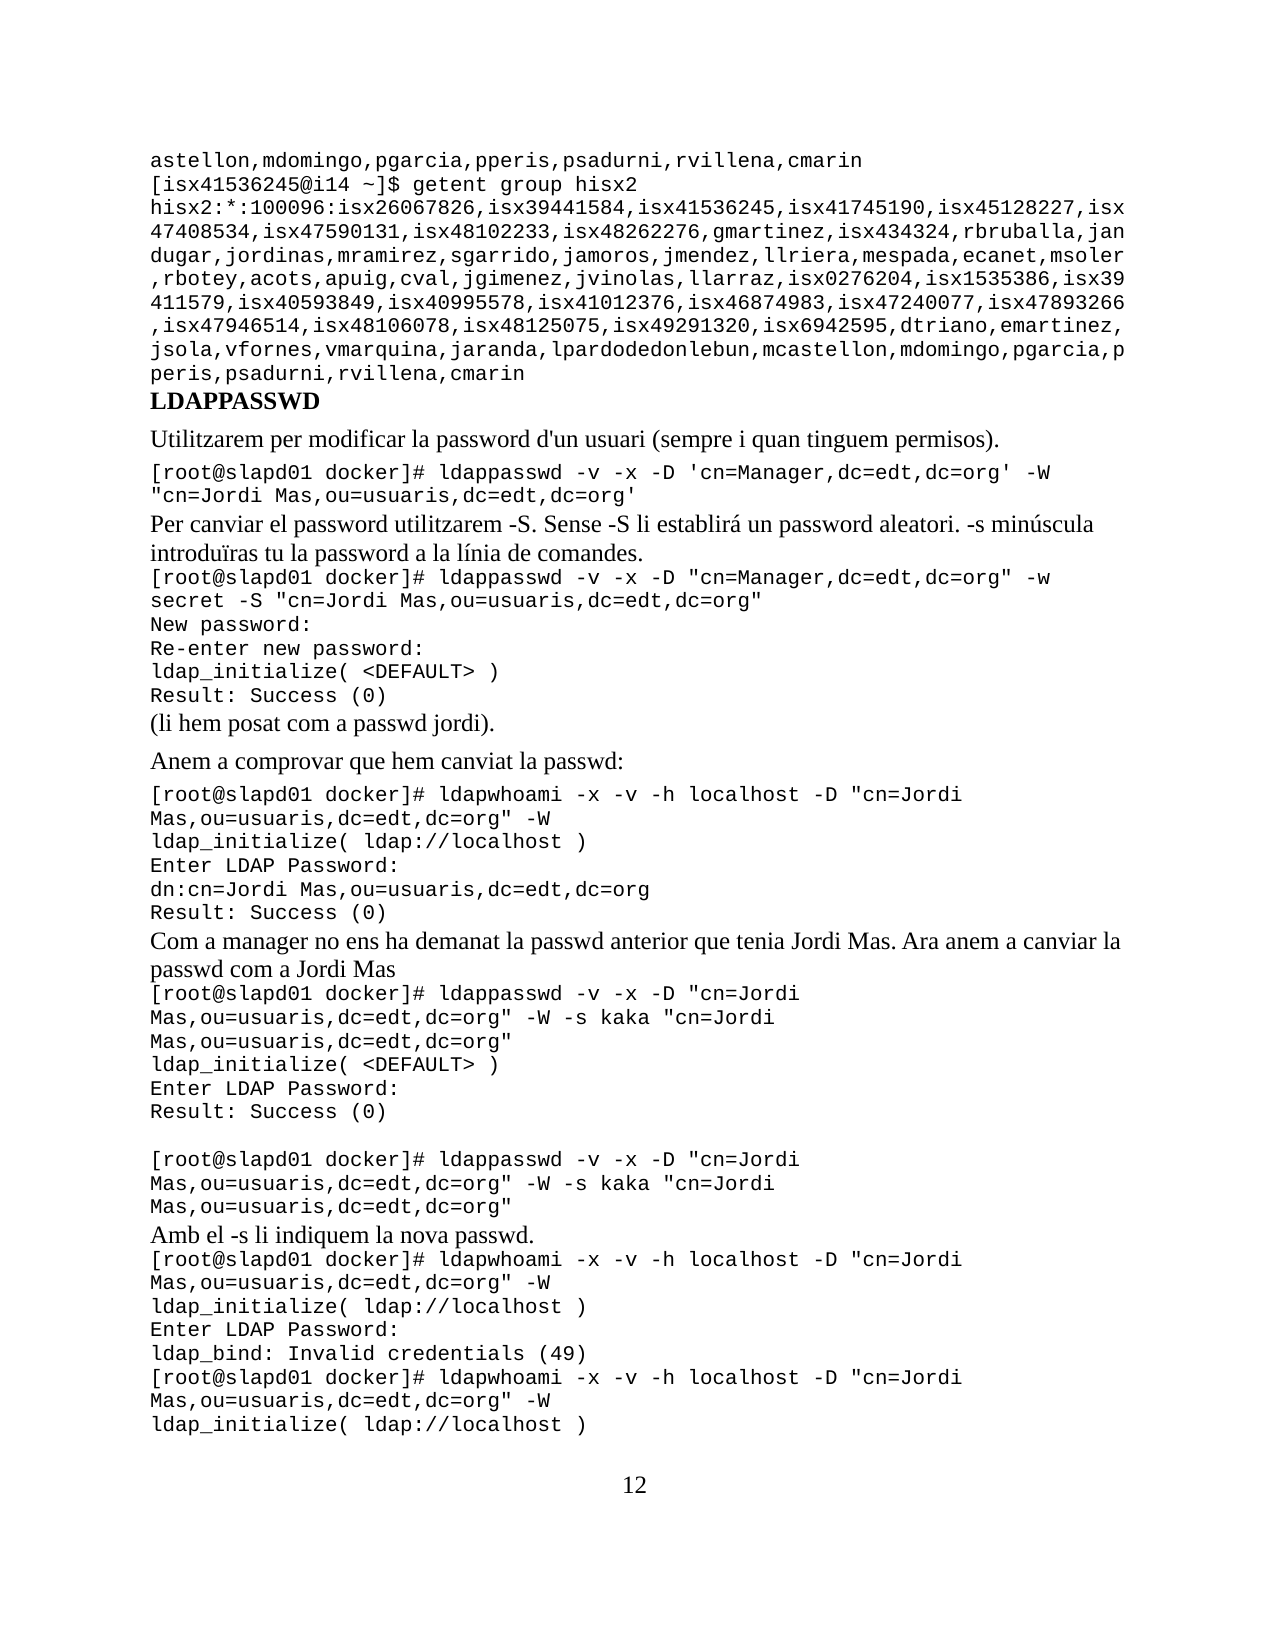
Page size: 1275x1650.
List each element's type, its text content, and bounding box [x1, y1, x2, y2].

text Result: Success (0) [150, 902, 1125, 926]
text ldap_initialize( <DEFAULT> ) [150, 1054, 1125, 1078]
text ldap_initialize( <DEFAULT> ) [150, 661, 1125, 685]
text [root@slapd01 docker]# ldappasswd -v -x -D "cn=Manager,dc=edt,dc=org" -w secret -S "cn=Jordi Mas,ou=usuaris,dc=edt,dc=org" [150, 567, 1125, 614]
text [root@slapd01 docker]# ldapwhoami -x -v -h localhost -D "cn=Jordi Mas,ou=usuaris,dc=edt,dc=org" -W [150, 784, 1125, 831]
text [root@slapd01 docker]# ldapwhoami -x -v -h localhost -D "cn=Jordi Mas,ou=usuaris,dc=edt,dc=org" -W [150, 1248, 1125, 1296]
text Enter LDAP Password: [150, 855, 1125, 878]
text ldap_initialize( ldap://localhost ) [150, 1414, 1125, 1438]
text Enter LDAP Password: [150, 1319, 1125, 1343]
text Utilitzarem per modificar la password d'un usuari (sempre i quan tinguem permisos). [150, 424, 1125, 453]
text astellon,mdomingo,pgarcia,pperis,psadurni,rvillena,cmarin [150, 150, 1125, 174]
text LDAPPASSWD [150, 386, 1125, 415]
text [root@slapd01 docker]# ldapwhoami -x -v -h localhost -D "cn=Jordi Mas,ou=usuaris,dc=edt,dc=org" -W [150, 1367, 1125, 1414]
text [isx41536245@i14 ~]$ getent group hisx2 [150, 174, 1125, 197]
text Result: Success (0) [150, 1102, 1125, 1125]
text [root@slapd01 docker]# ldappasswd -v -x -D "cn=Jordi Mas,ou=usuaris,dc=edt,dc=org" -W -s kaka "cn=Jordi Mas,ou=usuaris,dc=edt,dc=org" [150, 983, 1125, 1054]
text dn:cn=Jordi Mas,ou=usuaris,dc=edt,dc=org [150, 878, 1125, 902]
text [root@slapd01 docker]# ldappasswd -v -x -D "cn=Jordi Mas,ou=usuaris,dc=edt,dc=org" -W -s kaka "cn=Jordi Mas,ou=usuaris,dc=edt,dc=org" [150, 1149, 1125, 1220]
text Re-enter new password: [150, 638, 1125, 661]
text Com a manager no ens ha demanat la passwd anterior que tenia Jordi Mas. Ara anem a canviar la passwd com a Jordi Mas [150, 926, 1125, 983]
text Enter LDAP Password: [150, 1078, 1125, 1102]
text Amb el -s li indiquem la nova passwd. [150, 1220, 1125, 1248]
text Anem a comprovar que hem canviat la passwd: [150, 746, 1125, 775]
text Result: Success (0) [150, 685, 1125, 708]
text ldap_initialize( ldap://localhost ) [150, 831, 1125, 855]
text Per canviar el password utilitzarem -S. Sense -S li establirá un password aleatori. -s minúscula introduïras tu la password a la línia de comandes. [150, 509, 1125, 567]
text hisx2:*:100096:isx26067826,isx39441584,isx41536245,isx41745190,isx45128227,isx47408534,isx47590131,isx48102233,isx48262276,gmartinez,isx434324,rbruballa,jandugar,jordinas,mramirez,sgarrido,jamoros,jmendez,llriera,mespada,ecanet,msoler,rbotey,acots,apuig,cval,jgimenez,jvinolas,llarraz,isx0276204,isx1535386,isx39411579,isx40593849,isx40995578,isx41012376,isx46874983,isx47240077,isx47893266,isx47946514,isx48106078,isx48125075,isx49291320,isx6942595,dtriano,emartinez,jsola,vfornes,vmarquina,jaranda,lpardodedonlebun,mcastellon,mdomingo,pgarcia,pperis,psadurni,rvillena,cmarin [150, 197, 1125, 386]
text ldap_bind: Invalid credentials (49) [150, 1343, 1125, 1367]
text New password: [150, 614, 1125, 638]
text ldap_initialize( ldap://localhost ) [150, 1296, 1125, 1319]
text [root@slapd01 docker]# ldappasswd -v -x -D 'cn=Manager,dc=edt,dc=org' -W "cn=Jordi Mas,ou=usuaris,dc=edt,dc=org' [150, 462, 1125, 509]
text (li hem posat com a passwd jordi). [150, 708, 1125, 737]
